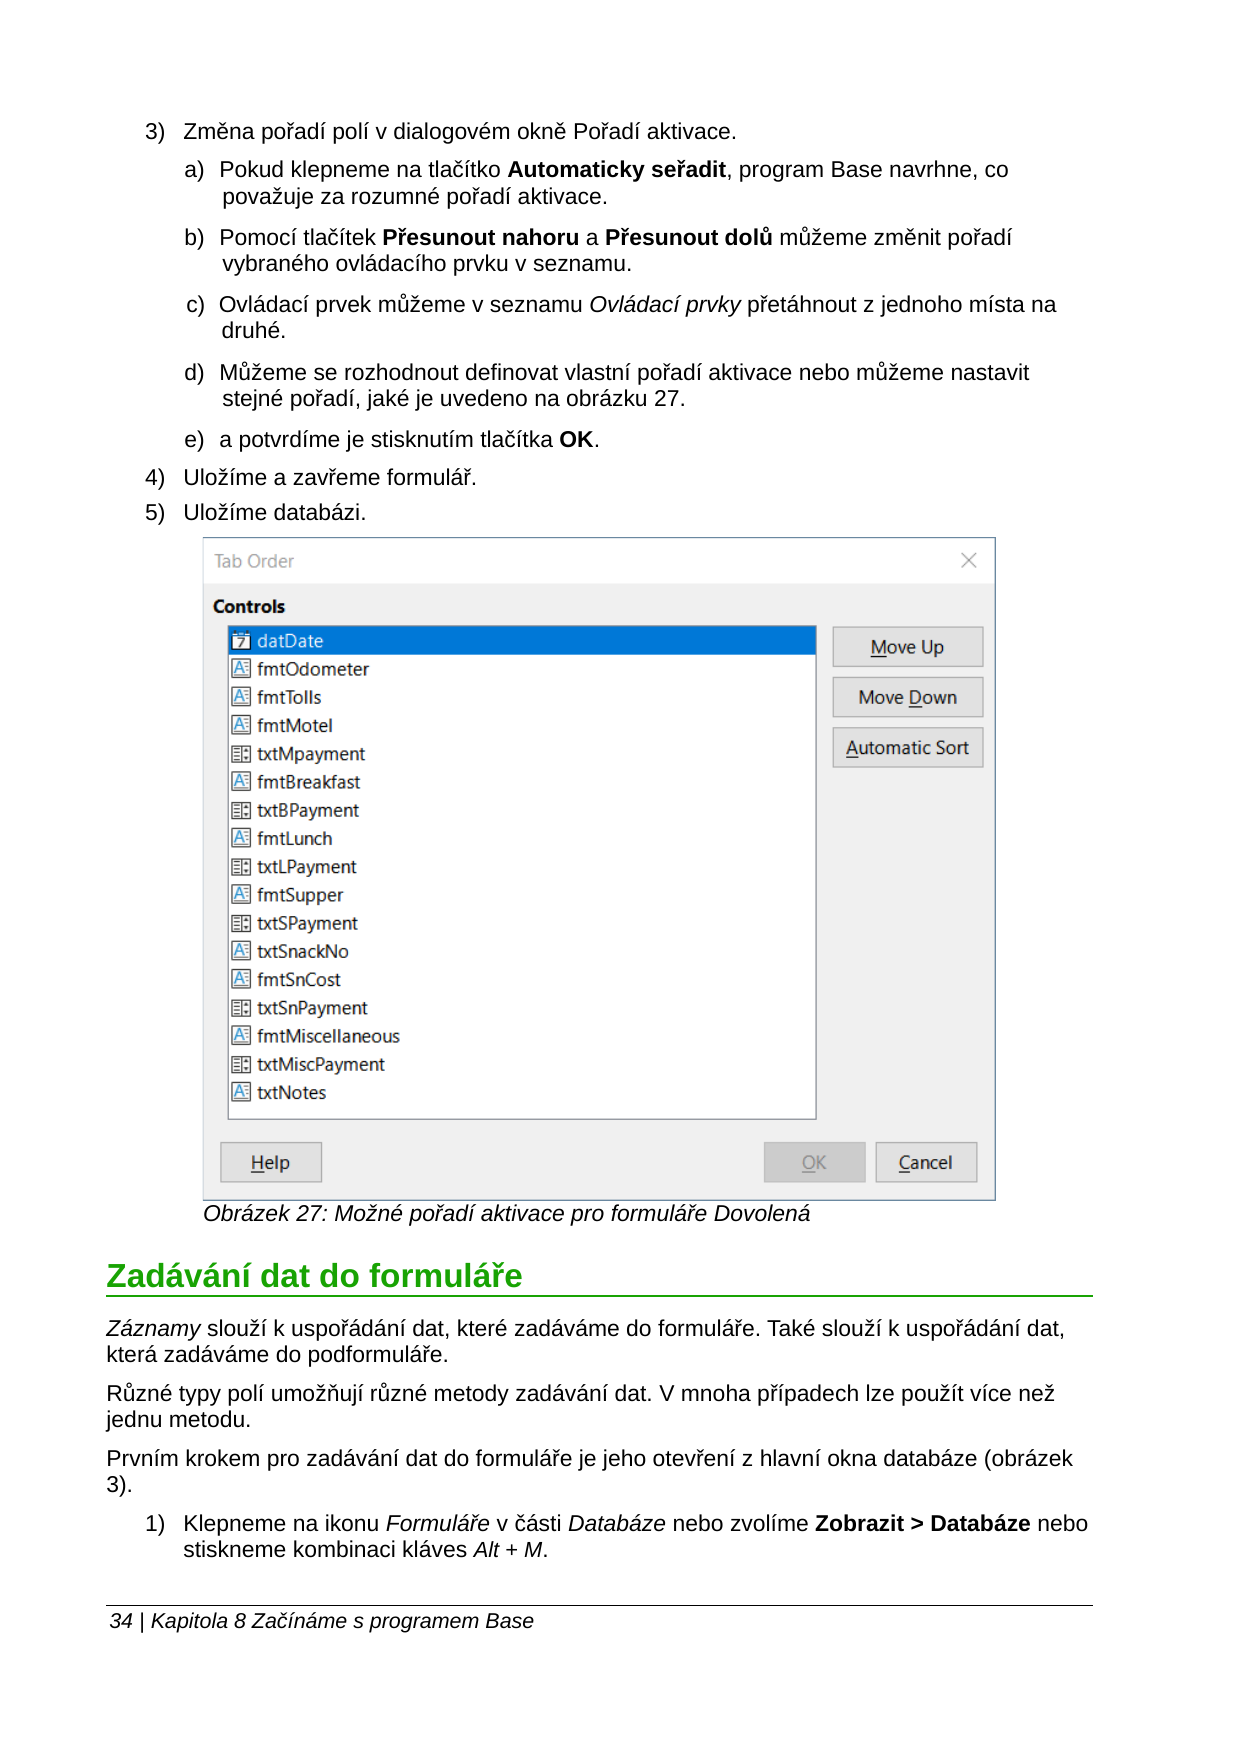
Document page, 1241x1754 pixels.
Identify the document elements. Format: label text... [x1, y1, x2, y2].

list Pomocí tlačítek Přesunout nahoru a Přesunout dolů můžeme změnit pořadí vybraného ovládacího prvku v seznamu. [181, 221, 1093, 279]
list Uložíme a zavřeme formulář. [165, 464, 1093, 490]
text Různé typy polí umožňují různé metody zadávání dat. V mnoha případech lze použít více než jednu metodu. [106, 1380, 1093, 1432]
list Změna pořadí polí v dialogovém okně Pořadí aktivace. [165, 118, 1093, 144]
list Můžeme se rozhodnout definovat vlastní pořadí aktivace nebo můžeme nastavit stejné pořadí, jaké je uvedeno na obrázku 27. [181, 356, 1093, 414]
picture [202, 537, 996, 1201]
list Ovládací prvek můžeme v seznamu Ovládací prvky přetáhnout z jednoho místa na druhé. [183, 288, 1093, 347]
list Uložíme databázi. [165, 499, 1093, 526]
list Pokud klepneme na tlačítko Automaticky seřadit, program Base navrhne, co považuje za rozumné pořadí aktivace. [181, 153, 1093, 212]
text Prvním krokem pro zadávání dat do formuláře je jeho otevření z hlavní okna databáze (obrázek 3). [106, 1445, 1093, 1498]
list Klepneme na ikonu Formuláře v části Databáze nebo zvolíme Zobrazit > Databáze nebo stiskneme kombinaci kláves Alt + M. [165, 1510, 1093, 1563]
subtitle Zadávání dat do formuláře [106, 1256, 1093, 1295]
list a potvrdíme je stisknutím tlačítka OK. [181, 423, 1093, 455]
text Záznamy slouží k uspořádání dat, které zadáváme do formuláře. Také slouží k uspořádání dat, která zadáváme do podformuláře. [106, 1314, 1093, 1367]
text Obrázek 27: Možné pořadí aktivace pro formuláře Dovolená [203, 1201, 996, 1227]
